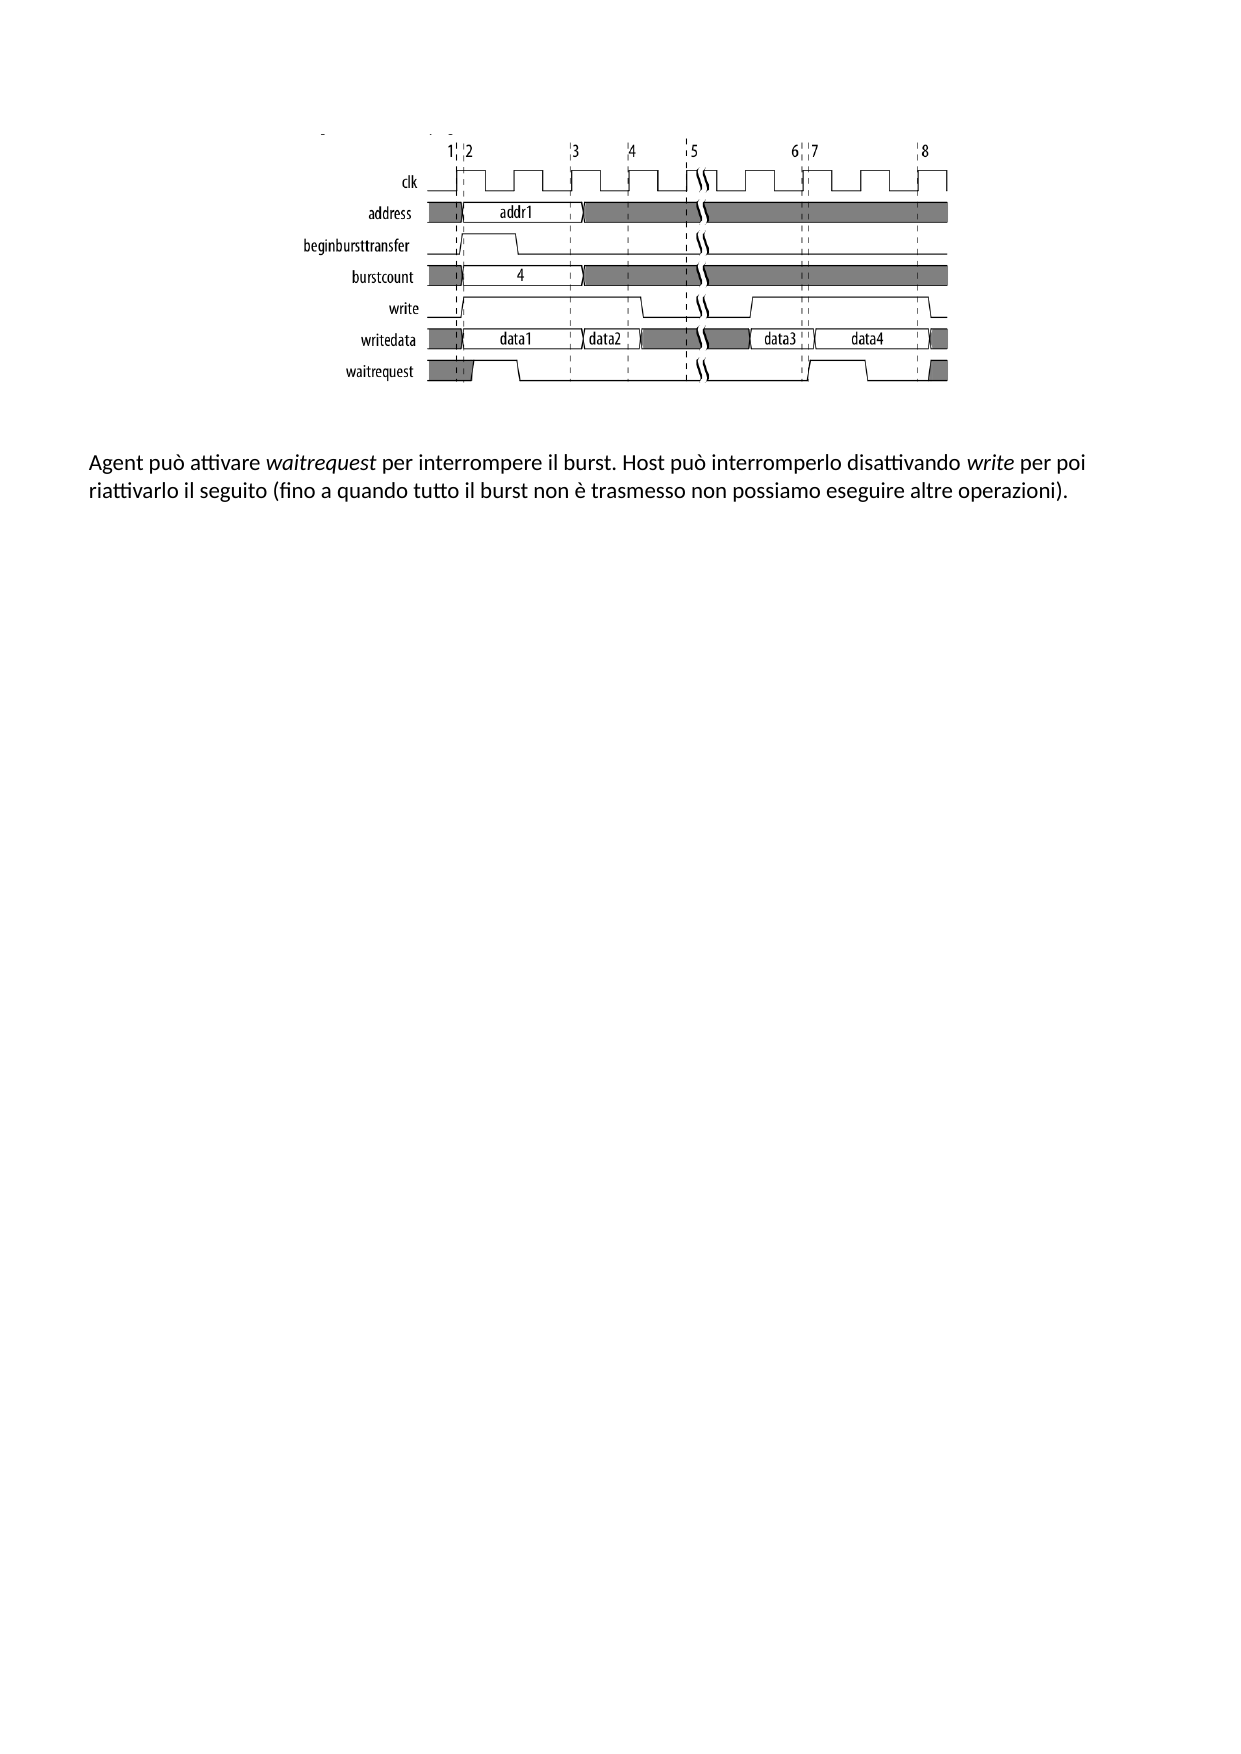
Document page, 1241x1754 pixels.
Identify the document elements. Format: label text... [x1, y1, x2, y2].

text Agent può attivare waitrequest per interrompere il burst. Host può interromperlo disattivando write per poi riattivarlo il seguito (fino a quando tutto il burst non è trasmesso non possiamo eseguire altre operazioni). [89, 448, 1152, 504]
picture [280, 134, 961, 392]
